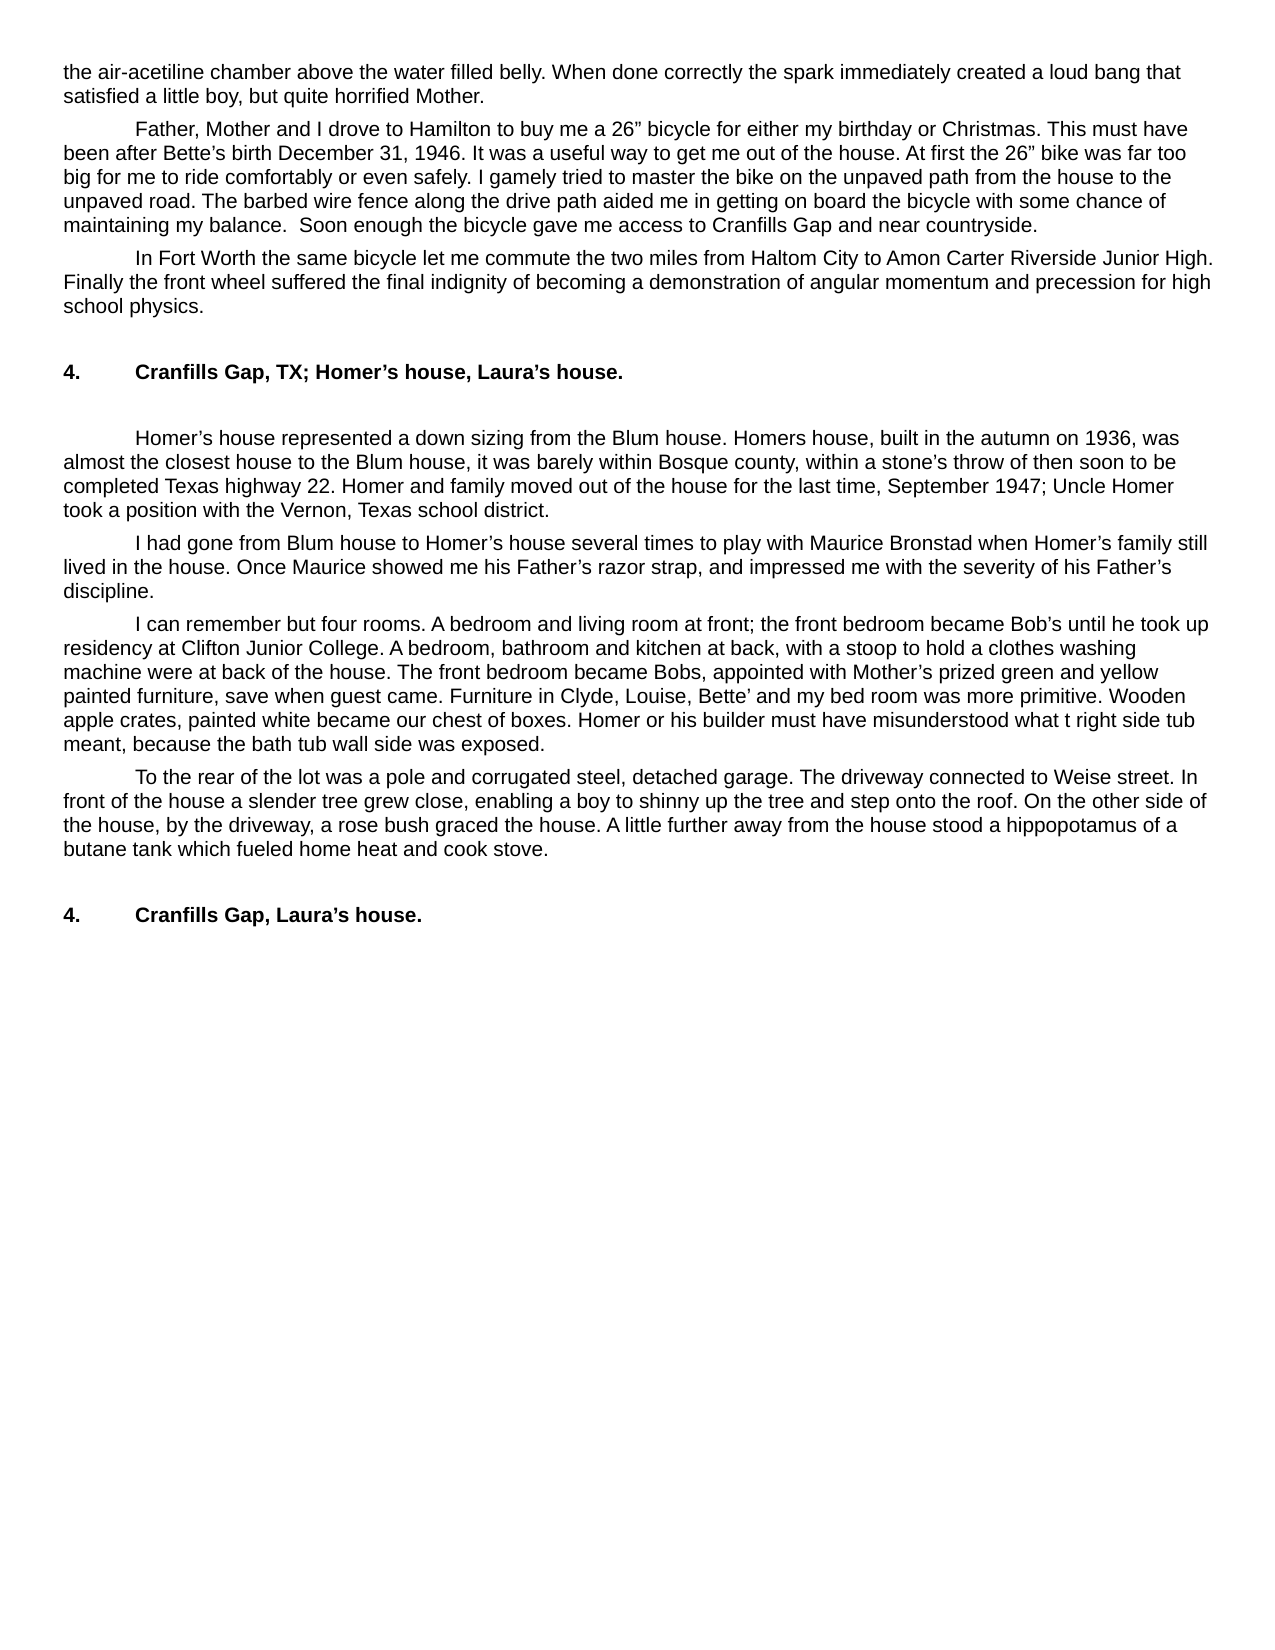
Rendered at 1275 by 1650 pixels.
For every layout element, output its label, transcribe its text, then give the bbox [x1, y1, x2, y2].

text 4. Cranfills Gap, TX; Homer’s house, Laura’s house. [63, 360, 1215, 384]
text Father, Mother and I drove to Hamilton to buy me a 26” bicycle for either my birthday or Christmas. This must have been after Bette’s birth December 31, 1946. It was a useful way to get me out of the house. At first the 26” bike was far too big for me to ride comfortably or even safely. I gamely tried to master the bike on the unpaved path from the house to the unpaved road. The barbed wire fence along the drive path aided me in getting on board the bicycle with some chance of maintaining my balance. Soon enough the bicycle gave me access to Cranfills Gap and near countryside. [63, 117, 1215, 237]
text 4. Cranfills Gap, Laura’s house. [63, 902, 1215, 926]
text I had gone from Blum house to Homer’s house several times to play with Maurice Bronstad when Homer’s family still lived in the house. Once Maurice showed me his Father’s razor strap, and impressed me with the severity of his Father’s discipline. [63, 531, 1215, 603]
text Homer’s house represented a down sizing from the Blum house. Homers house, built in the autumn on 1936, was almost the closest house to the Blum house, it was barely within Bosque county, within a stone’s throw of then soon to be completed Texas highway 22. Homer and family moved out of the house for the last time, September 1947; Uncle Homer took a position with the Vernon, Texas school district. [63, 426, 1215, 522]
text In Fort Worth the same bicycle let me commute the two miles from Haltom City to Amon Carter Riverside Junior High. Finally the front wheel suffered the final indignity of becoming a demonstration of angular momentum and precession for high school physics. [63, 246, 1215, 318]
text I can remember but four rooms. A bedroom and living room at front; the front bedroom became Bob’s until he took up residency at Clifton Junior College. A bedroom, bathroom and kitchen at back, with a stoop to hold a clothes washing machine were at back of the house. The front bedroom became Bobs, appointed with Mother’s prized green and yellow painted furniture, save when guest came. Furniture in Clyde, Louise, Bette’ and my bed room was more primitive. Wooden apple crates, painted white became our chest of boxes. Homer or his builder must have misunderstood what t right side tub meant, because the bath tub wall side was exposed. [63, 612, 1215, 755]
text the air-acetiline chamber above the water filled belly. When done correctly the spark immediately created a loud bang that satisfied a little boy, but quite horrified Mother. [63, 60, 1215, 108]
text To the rear of the lot was a pole and corrugated steel, detached garage. The driveway connected to Weise street. In front of the house a slender tree grew close, enabling a boy to shinny up the tree and step onto the roof. On the other side of the house, by the driveway, a rose bush graced the house. A little further away from the house stood a hippopotamus of a butane tank which fueled home heat and cook stove. [63, 764, 1215, 860]
